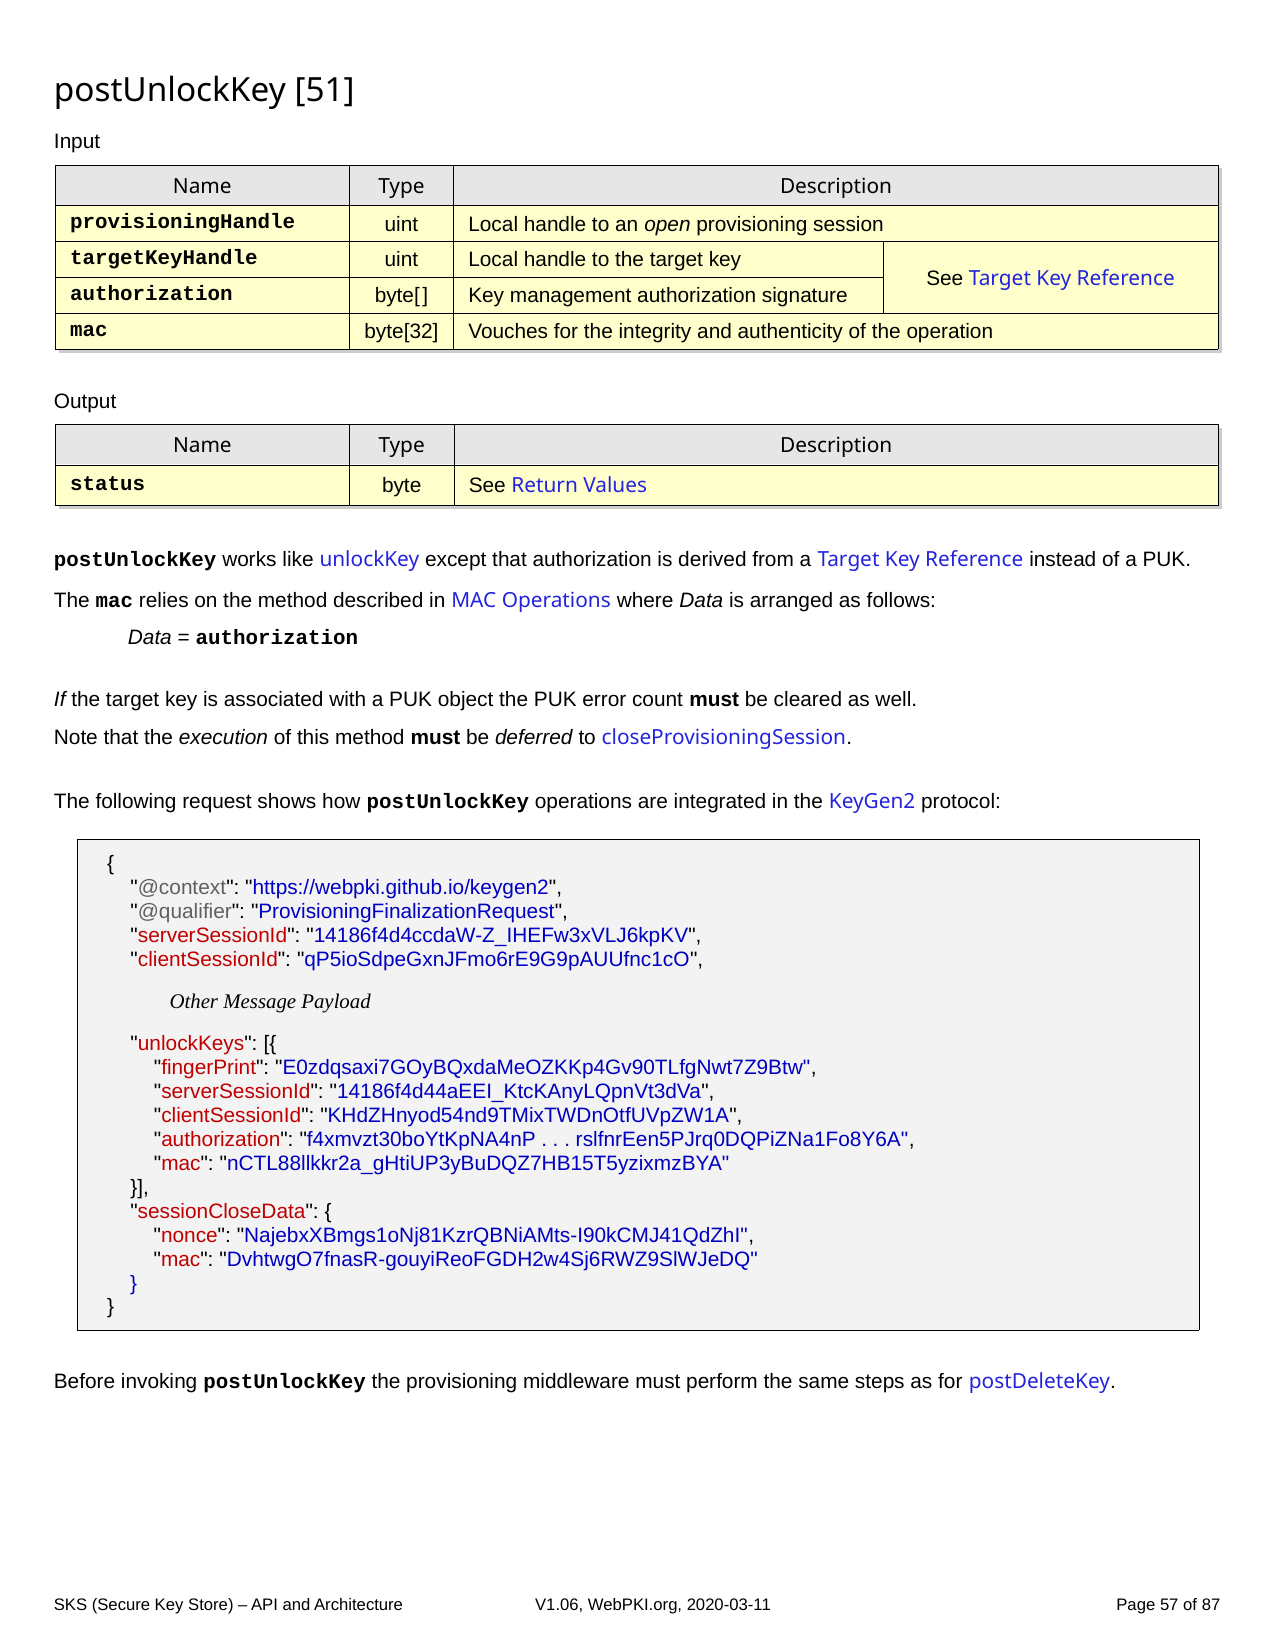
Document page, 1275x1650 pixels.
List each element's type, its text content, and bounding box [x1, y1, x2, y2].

text Note that the execution of this method must be deferred to closeProvisioningSession. [54, 722, 1221, 751]
text If the target key is associated with a PUK object the PUK error count must be cleared as well. [54, 663, 1221, 711]
table_cell Vouches for the integrity and authenticity of the operation [454, 314, 1218, 349]
table_cell mac [56, 314, 349, 349]
table_header Type [350, 425, 454, 464]
table_header Type [350, 166, 453, 205]
table_cell Local handle to an open provisioning session [454, 206, 1218, 241]
table_cell provisioningHandle [56, 206, 349, 241]
table_cell byte⁮[32] [350, 314, 453, 349]
table_cell uint [350, 206, 453, 241]
text postUnlockKey works like unlockKey except that authorization is derived from a Target Key Reference instead of a PUK. [54, 544, 1221, 573]
text The following request shows how postUnlockKey operations are integrated in the KeyGen2 protocol: [54, 786, 1221, 839]
table_cell Key management authorization signature [454, 278, 883, 313]
table_header Description [454, 166, 1218, 205]
table_cell See Return Values [455, 466, 1218, 505]
subtitle postUnlockKey [51] [54, 66, 1221, 111]
table_header Name [56, 425, 349, 464]
table_cell See Target Key Reference [884, 242, 1218, 277]
text Data = authorization [54, 625, 1221, 651]
table_cell targetKeyHandle [56, 242, 349, 277]
table_cell byte [350, 466, 454, 505]
text Before invoking postUnlockKey the provisioning middleware must perform the same steps as for postDeleteKey. [54, 1366, 1221, 1394]
table_cell authorization [56, 278, 349, 313]
table_header Description [455, 425, 1218, 464]
table_header Name [56, 166, 349, 205]
text Input [54, 129, 1221, 153]
table_cell status [56, 466, 349, 505]
text Output [54, 388, 1221, 412]
table_cell Local handle to the target key [454, 242, 883, 277]
table_cell byte⁮[ ] [350, 278, 453, 313]
table_cell uint [350, 242, 453, 277]
text The mac relies on the method described in MAC Operations where Data is arranged as follows: [54, 585, 1221, 613]
table_header { "@context": "https://webpki.github.io/keygen2", "@qualifier": "ProvisioningFinalizationRequest", "serverSessionId": "14186f4d4ccdaW-Z_IHEFw3xVLJ6kpKV", "clientSessionId": "qP5ioSdpeGxnJFmo6rE9G9pAUUfnc1cO", Other Message Payload "unlockKeys": [{ "fingerPrint": "E0zdqsaxi7GOyBQxdaMeOZKKp4Gv90TLfgNwt7Z9Btw", "serverSessionId": "14186f4d44aEEI_KtcKAnyLQpnVt3dVa", "clientSessionId": "KHdZHnyod54nd9TMixTWDnOtfUVpZW1A", "authorization": "f4xmvzt30boYtKpNA4nP . . . rslfnrEen5PJrq0DQPiZNa1Fo8Y6A", "mac": "nCTL88llkkr2a_gHtiUP3yBuDQZ7HB15T5yzixmzBYA" }], "sessionCloseData": { "nonce": "NajebxXBmgs1oNj81KzrQBNiAMts-I90kCMJ41QdZhI", "mac": "DvhtwgO7fnasR-gouyiReoFGDH2w4Sj6RWZ9SlWJeDQ" } } [78, 840, 1199, 1330]
